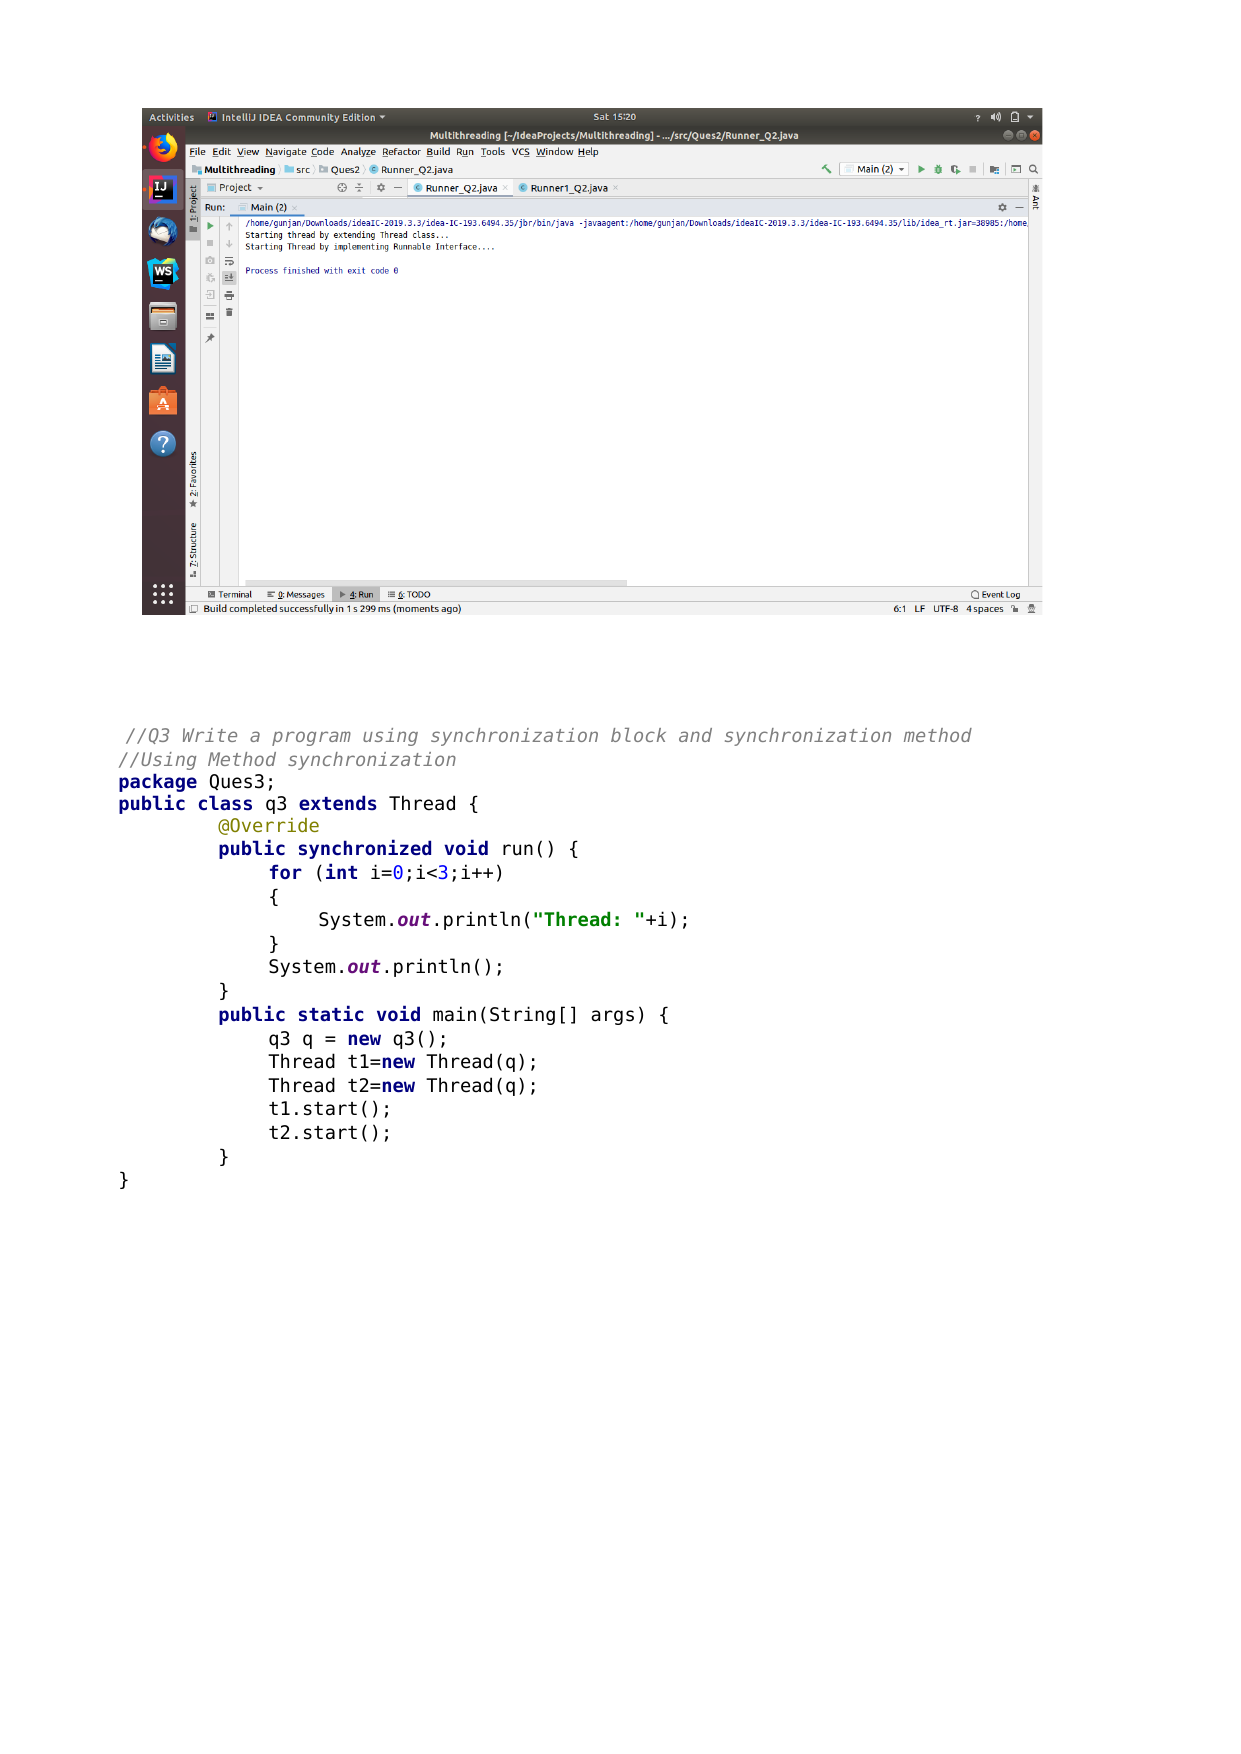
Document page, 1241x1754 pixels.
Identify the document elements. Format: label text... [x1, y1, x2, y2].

text Thread t2=new Thread(q); [118, 1075, 1122, 1098]
picture [142, 108, 1043, 615]
text t2.start(); [118, 1122, 1122, 1146]
text { [118, 886, 1122, 909]
text t1.start(); [118, 1098, 1122, 1122]
text package Ques3; [118, 771, 1122, 793]
text q3 q = new q3(); [118, 1027, 1122, 1051]
text System.out.println(); [118, 957, 1122, 980]
text } [118, 980, 1122, 1004]
text @Override [118, 815, 1122, 838]
text Thread t1=new Thread(q); [118, 1051, 1122, 1075]
text } [118, 1146, 1122, 1169]
text //Q3 Write a program using synchronization block and synchronization method [118, 716, 1122, 749]
text for (int i=0;i<3;i++) [118, 862, 1122, 886]
text //Using Method synchronization [118, 749, 1122, 771]
text public synchronized void run() { [118, 838, 1122, 862]
text public static void main(String[] args) { [118, 1004, 1122, 1027]
text public class q3 extends Thread { [118, 793, 1122, 815]
text } [118, 1169, 1122, 1191]
text System.out.println("Thread: "+i); [118, 909, 1122, 933]
text } [118, 933, 1122, 957]
